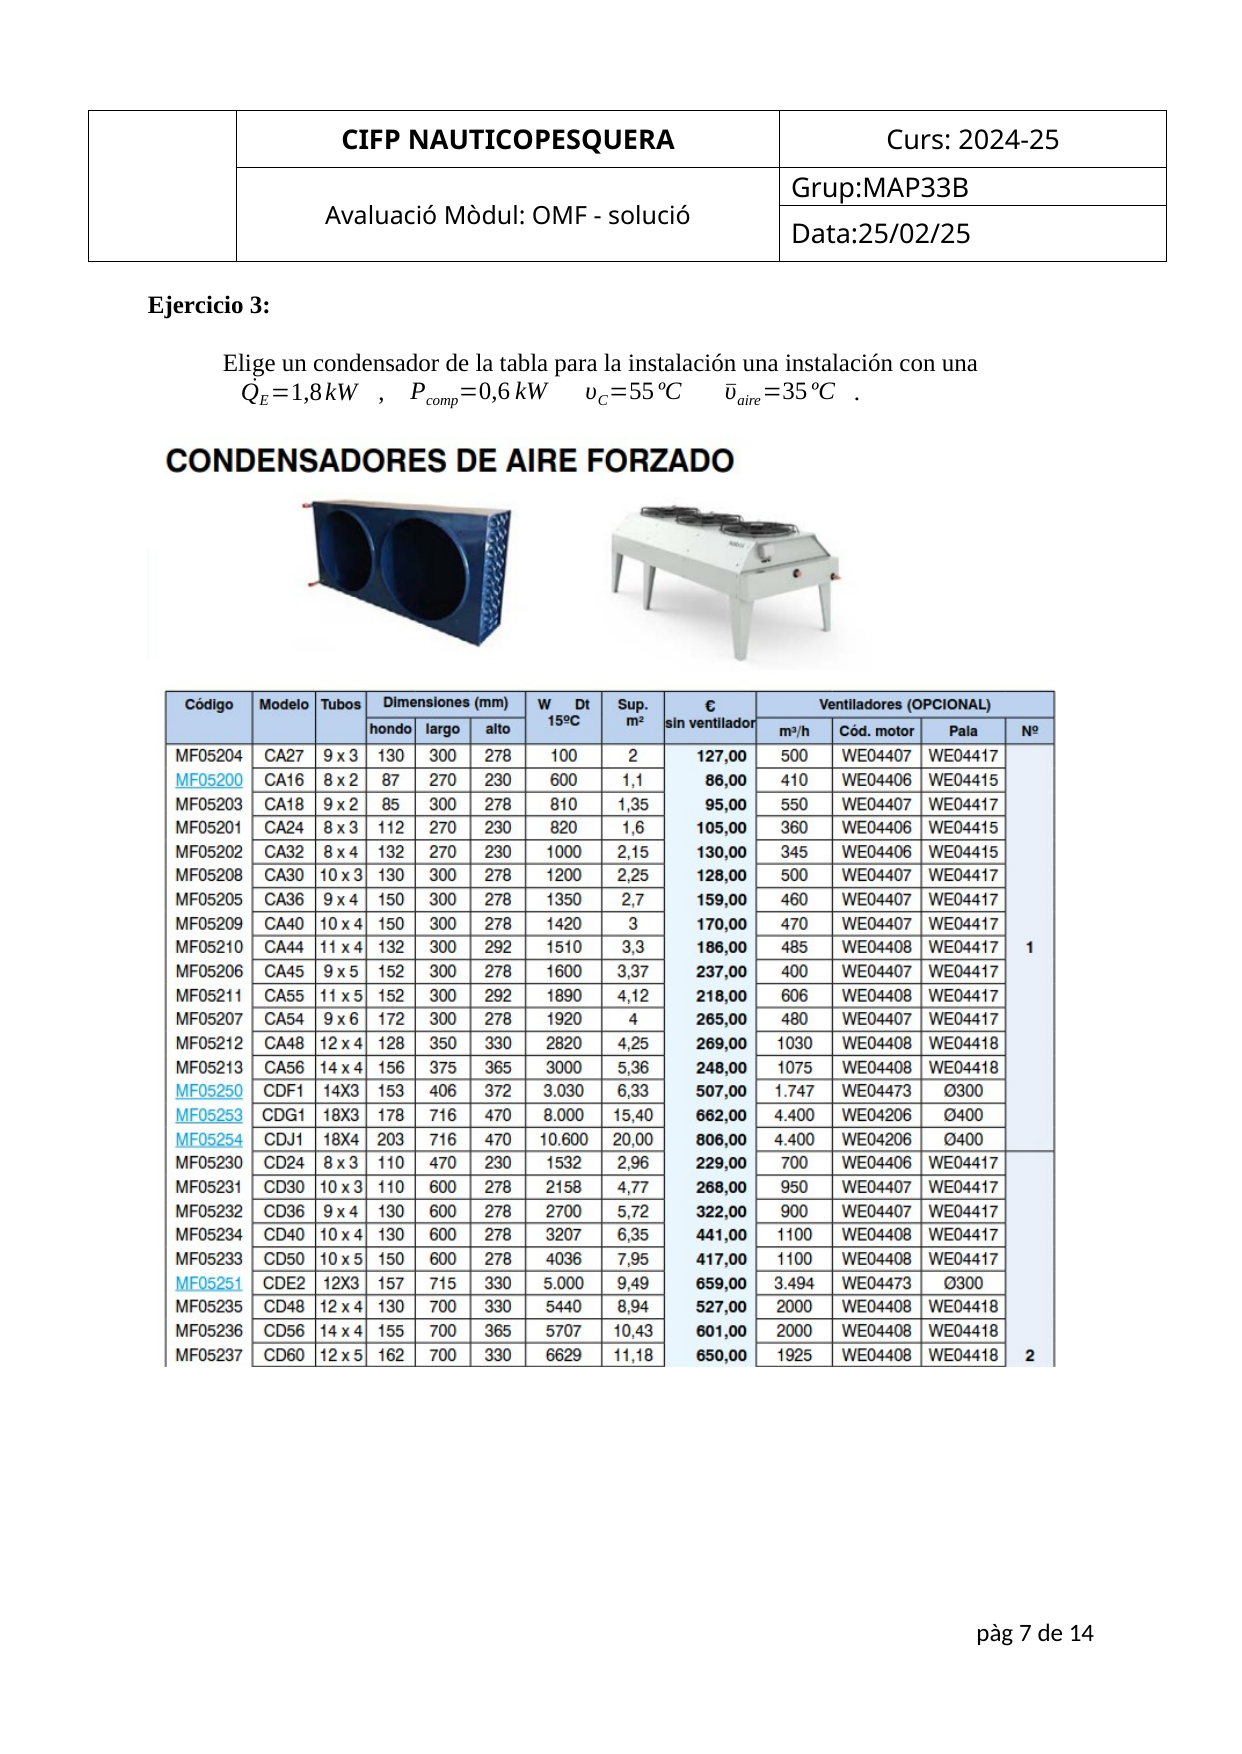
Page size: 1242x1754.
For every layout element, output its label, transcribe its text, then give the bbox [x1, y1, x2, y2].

text Ejercicio 3: [148, 290, 1094, 319]
list Elige un condensador de la tabla para la instalación una instalación con una , . [185, 348, 1094, 409]
picture [147, 437, 1094, 1367]
